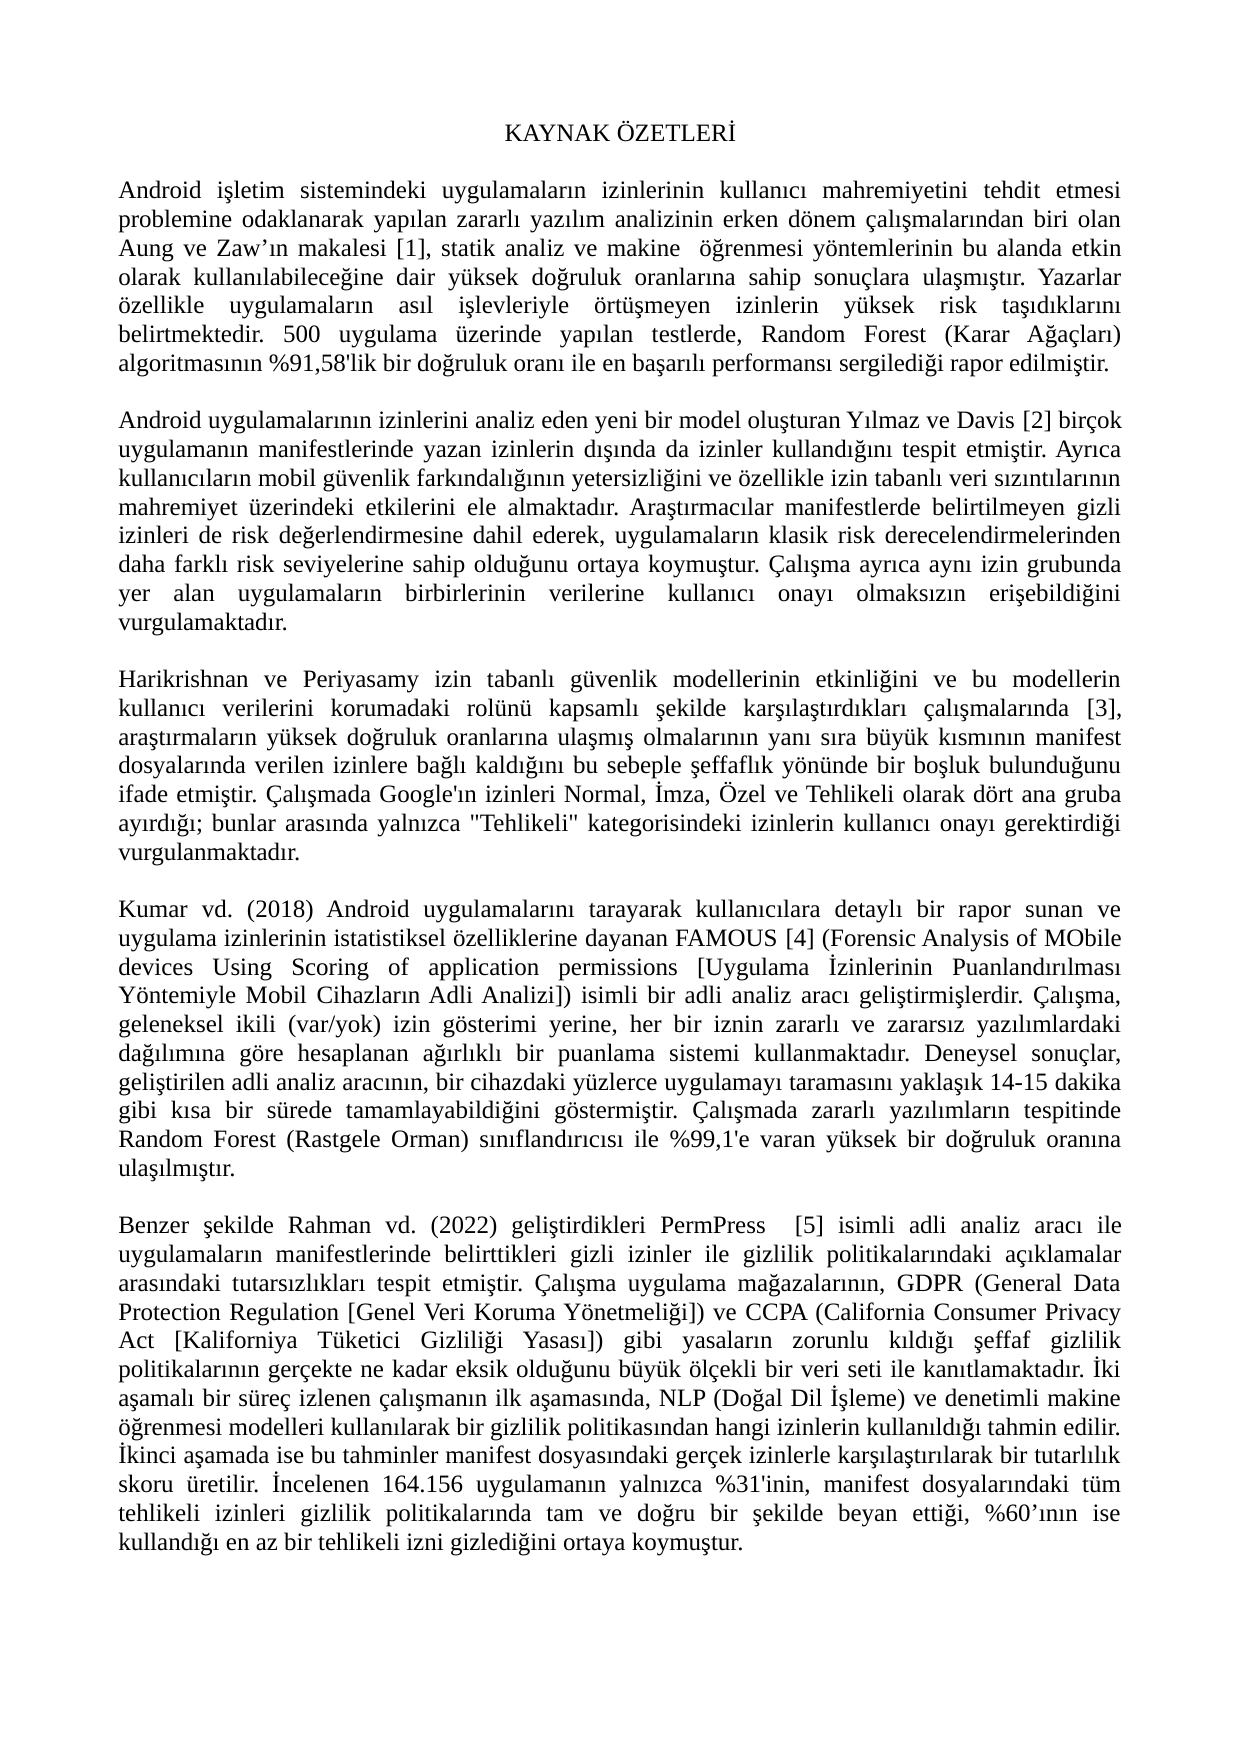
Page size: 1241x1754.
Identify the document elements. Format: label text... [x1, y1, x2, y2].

text Benzer şekilde Rahman vd. (2022) geliştirdikleri PermPress [5] isimli adli analiz aracı ile uygulamaların manifestlerinde belirttikleri gizli izinler ile gizlilik politikalarındaki açıklamalar arasındaki tutarsızlıkları tespit etmiştir. Çalışma uygulama mağazalarının, GDPR (General Data Protection Regulation [Genel Veri Koruma Yönetmeliği]) ve CCPA (California Consumer Privacy Act [Kaliforniya Tüketici Gizliliği Yasası]) gibi yasaların zorunlu kıldığı şeffaf gizlilik politikalarının gerçekte ne kadar eksik olduğunu büyük ölçekli bir veri seti ile kanıtlamaktadır. İki aşamalı bir süreç izlenen çalışmanın ilk aşamasında, NLP (Doğal Dil İşleme) ve denetimli makine öğrenmesi modelleri kullanılarak bir gizlilik politikasından hangi izinlerin kullanıldığı tahmin edilir. İkinci aşamada ise bu tahminler manifest dosyasındaki gerçek izinlerle karşılaştırılarak bir tutarlılık skoru üretilir. İncelenen 164.156 uygulamanın yalnızca %31'inin, manifest dosyalarındaki tüm tehlikeli izinleri gizlilik politikalarında tam ve doğru bir şekilde beyan ettiği, %60’ının ise kullandığı en az bir tehlikeli izni gizlediğini ortaya koymuştur. [118, 1211, 1122, 1556]
text Android uygulamalarının izinlerini analiz eden yeni bir model oluşturan Yılmaz ve Davis [2] birçok uygulamanın manifestlerinde yazan izinlerin dışında da izinler kullandığını tespit etmiştir. Ayrıca kullanıcıların mobil güvenlik farkındalığının yetersizliğini ve özellikle izin tabanlı veri sızıntılarının mahremiyet üzerindeki etkilerini ele almaktadır. Araştırmacılar manifestlerde belirtilmeyen gizli izinleri de risk değerlendirmesine dahil ederek, uygulamaların klasik risk derecelendirmelerinden daha farklı risk seviyelerine sahip olduğunu ortaya koymuştur. Çalışma ayrıca aynı izin grubunda yer alan uygulamaların birbirlerinin verilerine kullanıcı onayı olmaksızın erişebildiğini vurgulamaktadır. [118, 406, 1122, 636]
text Kumar vd. (2018) Android uygulamalarını tarayarak kullanıcılara detaylı bir rapor sunan ve uygulama izinlerinin istatistiksel özelliklerine dayanan FAMOUS [4] (Forensic Analysis of MObile devices Using Scoring of application permissions [Uygulama İzinlerinin Puanlandırılması Yöntemiyle Mobil Cihazların Adli Analizi]) isimli bir adli analiz aracı geliştirmişlerdir. Çalışma, geleneksel ikili (var/yok) izin gösterimi yerine, her bir iznin zararlı ve zararsız yazılımlardaki dağılımına göre hesaplanan ağırlıklı bir puanlama sistemi kullanmaktadır. Deneysel sonuçlar, geliştirilen adli analiz aracının, bir cihazdaki yüzlerce uygulamayı taramasını yaklaşık 14-15 dakika gibi kısa bir sürede tamamlayabildiğini göstermiştir. Çalışmada zararlı yazılımların tespitinde Random Forest (Rastgele Orman) sınıflandırıcısı ile %99,1'e varan yüksek bir doğruluk oranına ulaşılmıştır. [118, 894, 1122, 1182]
text Android işletim sistemindeki uygulamaların izinlerinin kullanıcı mahremiyetini tehdit etmesi problemine odaklanarak yapılan zararlı yazılım analizinin erken dönem çalışmalarından biri olan Aung ve Zaw’ın makalesi [1], statik analiz ve makine öğrenmesi yöntemlerinin bu alanda etkin olarak kullanılabileceğine dair yüksek doğruluk oranlarına sahip sonuçlara ulaşmıştır. Yazarlar özellikle uygulamaların asıl işlevleriyle örtüşmeyen izinlerin yüksek risk taşıdıklarını belirtmektedir. 500 uygulama üzerinde yapılan testlerde, Random Forest (Karar Ağaçları) algoritmasının %91,58'lik bir doğruluk oranı ile en başarılı performansı sergilediği rapor edilmiştir. [118, 176, 1122, 377]
text KAYNAK ÖZETLERİ [118, 118, 1122, 147]
text Harikrishnan ve Periyasamy izin tabanlı güvenlik modellerinin etkinliğini ve bu modellerin kullanıcı verilerini korumadaki rolünü kapsamlı şekilde karşılaştırdıkları çalışmalarında [3], araştırmaların yüksek doğruluk oranlarına ulaşmış olmalarının yanı sıra büyük kısmının manifest dosyalarında verilen izinlere bağlı kaldığını bu sebeple şeffaflık yönünde bir boşluk bulunduğunu ifade etmiştir. Çalışmada Google'ın izinleri Normal, İmza, Özel ve Tehlikeli olarak dört ana gruba ayırdığı; bunlar arasında yalnızca "Tehlikeli" kategorisindeki izinlerin kullanıcı onayı gerektirdiği vurgulanmaktadır. [118, 664, 1122, 866]
